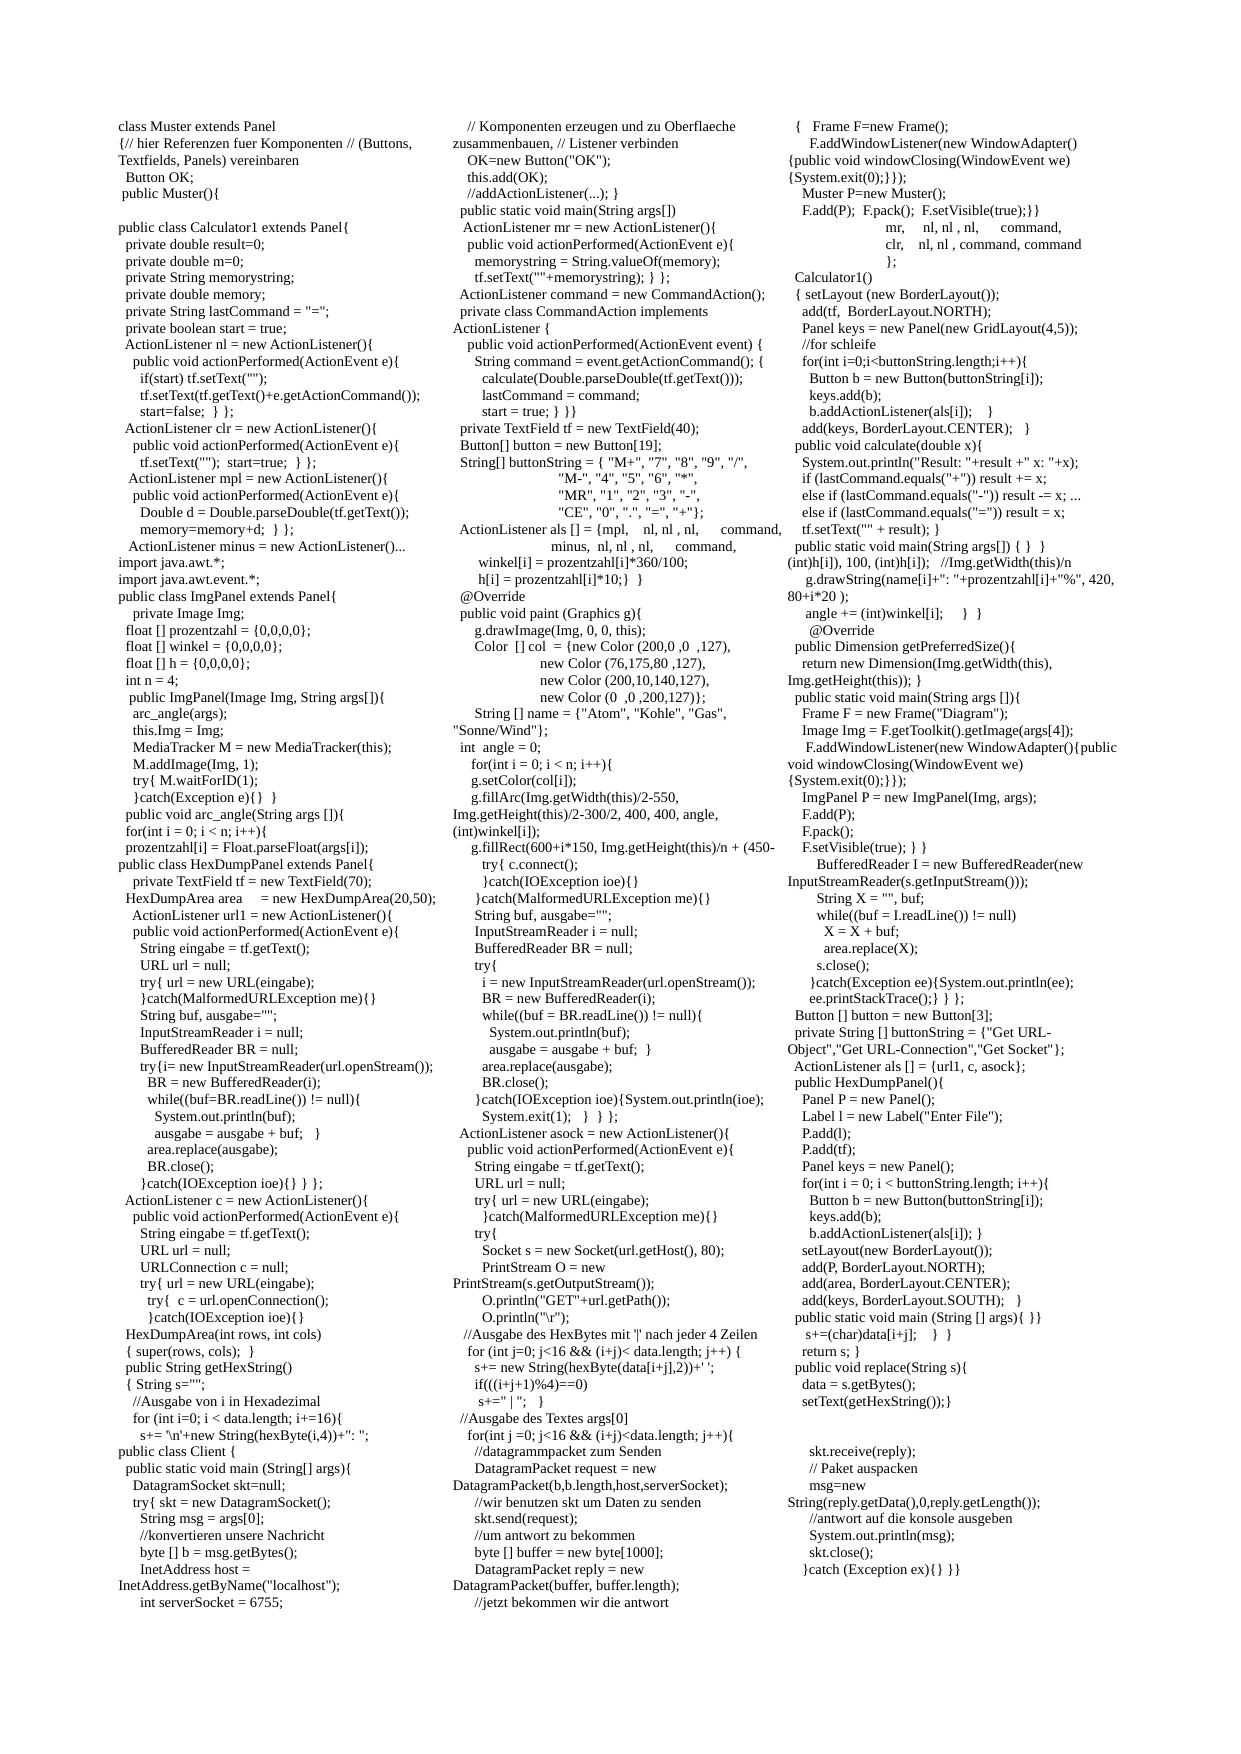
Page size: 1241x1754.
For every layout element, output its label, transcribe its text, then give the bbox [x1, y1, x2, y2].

text tf.setText(tf.getText()+e.getActionCommand()); [118, 386, 453, 403]
text while((buf = I.readLine()) != null) [787, 906, 1122, 923]
text public class Calculator1 extends Panel{ [118, 219, 453, 236]
text area.replace(X); [787, 940, 1122, 957]
text ActionListener mr = new ActionListener(){ [453, 219, 787, 236]
text ActionListener c = new ActionListener(){ [118, 1191, 453, 1208]
text float [] h = {0,0,0,0}; [118, 655, 453, 672]
text Color [] col = {new Color (200,0 ,0 ,127), [453, 638, 787, 655]
text setLayout(new BorderLayout()); [787, 1242, 1122, 1258]
text String buf, ausgabe=""; [118, 1007, 453, 1024]
text arc_angle(args); [118, 705, 453, 722]
text start = true; } }} [453, 403, 787, 420]
text for (int j=0; j<16 && (i+j)< data.length; j++) { [453, 1342, 787, 1359]
text P.add(tf); [787, 1141, 1122, 1158]
text BufferedReader I = new BufferedReader(new InputStreamReader(s.getInputStream())); [787, 856, 1122, 889]
text System.out.println("Result: "+result +" x: "+x); [787, 453, 1122, 470]
text public void actionPerformed(ActionEvent e){ [118, 923, 453, 940]
text String eingabe = tf.getText(); [118, 1225, 453, 1242]
text Socket s = new Socket(url.getHost(), 80); [453, 1242, 787, 1258]
text for (int i=0; i < data.length; i+=16){ [118, 1409, 453, 1426]
text private double m=0; [118, 252, 453, 269]
text msg=new String(reply.getData(),0,reply.getLength()); [787, 1477, 1122, 1510]
text for(int i = 0; i < buttonString.length; i++){ [787, 1175, 1122, 1191]
text private TextField tf = new TextField(40); [453, 420, 787, 437]
text Button OK; [118, 168, 453, 185]
text new Color (76,175,80 ,127), [453, 655, 787, 672]
text String eingabe = tf.getText(); [453, 1158, 787, 1175]
text }catch(IOException ioe){} [453, 873, 787, 889]
text String eingabe = tf.getText(); [118, 940, 453, 957]
text public void actionPerformed(ActionEvent e){ [118, 437, 453, 453]
text this.Img = Img; [118, 722, 453, 739]
text public class ImgPanel extends Panel{ [118, 588, 453, 604]
text "CE", "0", ".", "=", "+"}; [453, 504, 787, 521]
text s.close(); [787, 957, 1122, 973]
text }catch(MalformedURLException me){} [453, 1208, 787, 1225]
text public Muster(){ [118, 185, 453, 202]
text String buf, ausgabe=""; [453, 906, 787, 923]
text OK=new Button("OK"); [453, 152, 787, 168]
text X = X + buf; [787, 923, 1122, 940]
text skt.receive(reply); [787, 1443, 1122, 1460]
text s+=" | "; } [453, 1393, 787, 1409]
text F.add(P); F.pack(); F.setVisible(true);}} [787, 202, 1122, 219]
text ActionListener als [] = {url1, c, asock}; [787, 1057, 1122, 1074]
text public void actionPerformed(ActionEvent e){ [453, 236, 787, 252]
text try{ c = url.openConnection(); [118, 1292, 453, 1309]
text F.pack(); [787, 822, 1122, 839]
text g.drawImage(Img, 0, 0, this); [453, 621, 787, 638]
text //um antwort zu bekommen [453, 1527, 787, 1544]
text Panel P = new Panel(); [787, 1091, 1122, 1108]
text try{ url = new URL(eingabe); [118, 1275, 453, 1292]
text HexDumpArea(int rows, int cols) [118, 1326, 453, 1342]
text //Ausgabe von i in Hexadezimal [118, 1393, 453, 1409]
text byte [] b = msg.getBytes(); [118, 1544, 453, 1560]
text float [] winkel = {0,0,0,0}; [118, 638, 453, 655]
text public static void main (String[] args){ [118, 1460, 453, 1477]
text ActionListener clr = new ActionListener(){ [118, 420, 453, 437]
text skt.send(request); [453, 1510, 787, 1527]
text P.add(l); [787, 1124, 1122, 1141]
text try{ [453, 1225, 787, 1242]
text b.addActionListener(als[i]); } [787, 1225, 1122, 1242]
text start=false; } }; [118, 403, 453, 420]
text public class Client { [118, 1443, 453, 1460]
text String X = "", buf; [787, 889, 1122, 906]
text M.addImage(Img, 1); [118, 755, 453, 772]
text BufferedReader BR = null; [118, 1041, 453, 1057]
text public void paint (Graphics g){ [453, 604, 787, 621]
text try{ url = new URL(eingabe); [453, 1191, 787, 1208]
text "MR", "1", "2", "3", "-", [453, 487, 787, 504]
text MediaTracker M = new MediaTracker(this); [118, 739, 453, 755]
text F.addWindowListener(new WindowAdapter(){public void windowClosing(WindowEvent we){System.exit(0);}}); [787, 739, 1122, 789]
text ImgPanel P = new ImgPanel(Img, args); [787, 789, 1122, 806]
text private class CommandAction implements ActionListener { [453, 303, 787, 336]
text @Override [787, 621, 1122, 638]
text Panel keys = new Panel(new GridLayout(4,5)); [787, 319, 1122, 336]
text add(area, BorderLayout.CENTER); [787, 1275, 1122, 1292]
text O.println("GET"+url.getPath()); [453, 1292, 787, 1309]
text area.replace(ausgabe); [118, 1141, 453, 1158]
text //addActionListener(...); } [453, 185, 787, 202]
text System.out.println(buf); [118, 1108, 453, 1124]
text BR.close(); [118, 1158, 453, 1175]
text public static void main(String args[]) { } } [787, 537, 1122, 554]
text lastCommand = command; [453, 386, 787, 403]
text Button[] button = new Button[19]; [453, 437, 787, 453]
text public void actionPerformed(ActionEvent event) { [453, 336, 787, 353]
text }; [787, 252, 1122, 269]
text public HexDumpPanel(){ [787, 1074, 1122, 1091]
text private String memorystring; [118, 269, 453, 286]
text ausgabe = ausgabe + buf; } [453, 1041, 787, 1057]
text @Override [453, 588, 787, 604]
text URL url = null; [453, 1175, 787, 1191]
text i = new InputStreamReader(url.openStream()); [453, 973, 787, 990]
text if(((i+j+1)%4)==0) [453, 1376, 787, 1393]
text //konvertieren unsere Nachricht [118, 1527, 453, 1544]
text calculate(Double.parseDouble(tf.getText())); [453, 370, 787, 386]
text mr, nl, nl , nl, command, [787, 219, 1122, 236]
text // Komponenten erzeugen und zu Oberflaeche zusammenbauen, // Listener verbinden [453, 118, 787, 152]
text }catch(Exception e){} } [118, 789, 453, 806]
text byte [] buffer = new byte[1000]; [453, 1544, 787, 1560]
text private double memory; [118, 286, 453, 303]
text for(int i=0;i<buttonString.length;i++){ [787, 353, 1122, 370]
text else if (lastCommand.equals("=")) result = x; [787, 504, 1122, 521]
text Double d = Double.parseDouble(tf.getText()); [118, 504, 453, 521]
text {public void windowClosing(WindowEvent we){System.exit(0);}}); [787, 152, 1122, 185]
text }catch(IOException ioe){} [118, 1309, 453, 1326]
text PrintStream O = new PrintStream(s.getOutputStream()); [453, 1258, 787, 1292]
text try{ [453, 957, 787, 973]
text F.add(P); [787, 806, 1122, 822]
text try{ skt = new DatagramSocket(); [118, 1493, 453, 1510]
text ActionListener url1 = new ActionListener(){ [118, 906, 453, 923]
text private String lastCommand = "="; [118, 303, 453, 319]
text private TextField tf = new TextField(70); [118, 873, 453, 889]
text }catch (Exception ex){} }} [787, 1560, 1122, 1577]
text InputStreamReader i = null; [118, 1024, 453, 1041]
text setText(getHexString());} [787, 1393, 1122, 1409]
text String[] buttonString = { "M+", "7", "8", "9", "/", [453, 453, 787, 470]
text ActionListener minus = new ActionListener()... [118, 537, 453, 554]
text }catch(MalformedURLException me){} [118, 990, 453, 1007]
text Frame F = new Frame("Diagram"); [787, 705, 1122, 722]
text area.replace(ausgabe); [453, 1057, 787, 1074]
text HexDumpArea area = new HexDumpArea(20,50); [118, 889, 453, 906]
text InetAddress host = InetAddress.getByName("localhost"); [118, 1560, 453, 1594]
text try{ M.waitForID(1); [118, 772, 453, 789]
text else if (lastCommand.equals("-")) result -= x; ... [787, 487, 1122, 504]
text "M-", "4", "5", "6", "*", [453, 470, 787, 487]
text while((buf = BR.readLine()) != null){ [453, 1007, 787, 1024]
text //Ausgabe des HexBytes mit '|' nach jeder 4 Zeilen [453, 1326, 787, 1342]
text public void actionPerformed(ActionEvent e){ [118, 353, 453, 370]
text ActionListener asock = new ActionListener(){ [453, 1124, 787, 1141]
text if (lastCommand.equals("+")) result += x; [787, 470, 1122, 487]
text ActionListener mpl = new ActionListener(){ [118, 470, 453, 487]
text // Paket auspacken [787, 1460, 1122, 1477]
text //wir benutzen skt um Daten zu senden [453, 1493, 787, 1510]
text s+= '\n'+new String(hexByte(i,4))+": "; [118, 1426, 453, 1443]
text { String s=""; [118, 1376, 453, 1393]
text g.drawString(name[i]+": "+prozentzahl[i]+"%", 420, 80+i*20 ); [787, 571, 1122, 604]
text }catch(MalformedURLException me){} [453, 889, 787, 906]
text keys.add(b); [787, 1208, 1122, 1225]
text public class HexDumpPanel extends Panel{ [118, 856, 453, 873]
text g.fillArc(Img.getWidth(this)/2-550, Img.getHeight(this)/2-300/2, 400, 400, angle, (int)winkel[i]); [453, 789, 787, 839]
text DatagramSocket skt=null; [118, 1477, 453, 1493]
text }catch(IOException ioe){} } }; [118, 1175, 453, 1191]
text Image Img = F.getToolkit().getImage(args[4]); [787, 722, 1122, 739]
text F.setVisible(true); } } [787, 839, 1122, 856]
text add(tf, BorderLayout.NORTH); [787, 303, 1122, 319]
text BR = new BufferedReader(i); [118, 1074, 453, 1091]
text return s; } [787, 1342, 1122, 1359]
text g.fillRect(600+i*150, Img.getHeight(this)/n + (450- [453, 839, 787, 856]
text (int)h[i]), 100, (int)h[i]); //Img.getWidth(this)/n [787, 554, 1122, 571]
text DatagramPacket reply = new DatagramPacket(buffer, buffer.length); [453, 1560, 787, 1594]
text add(P, BorderLayout.NORTH); [787, 1258, 1122, 1275]
text {// hier Referenzen fuer Komponenten // (Buttons, Textfields, Panels) vereinbaren [118, 135, 453, 168]
text //Ausgabe des Textes args[0] [453, 1409, 787, 1426]
text String msg = args[0]; [118, 1510, 453, 1527]
text ee.printStackTrace();} } }; [787, 990, 1122, 1007]
text class Muster extends Panel [118, 118, 453, 135]
text ActionListener command = new CommandAction(); [453, 286, 787, 303]
text Muster P=new Muster(); [787, 185, 1122, 202]
text String [] name = {"Atom", "Kohle", "Gas", "Sonne/Wind"}; [453, 705, 787, 739]
text tf.setText(""+memorystring); } }; [453, 269, 787, 286]
text for(int j =0; j<16 && (i+j)<data.length; j++){ [453, 1426, 787, 1443]
text System.exit(1); } } }; [453, 1108, 787, 1124]
text public static void main (String [] args){ }} [787, 1309, 1122, 1326]
text //datagrammpacket zum Senden [453, 1443, 787, 1460]
text keys.add(b); [787, 386, 1122, 403]
text public Dimension getPreferredSize(){ [787, 638, 1122, 655]
text //for schleife [787, 336, 1122, 353]
text for(int i = 0; i < n; i++){ [118, 822, 453, 839]
text s+= new String(hexByte(data[i+j],2))+' '; [453, 1359, 787, 1376]
text Button b = new Button(buttonString[i]); [787, 1191, 1122, 1208]
text try{ c.connect(); [453, 856, 787, 873]
text BR = new BufferedReader(i); [453, 990, 787, 1007]
text this.add(OK); [453, 168, 787, 185]
text int angle = 0; [453, 739, 787, 755]
text //jetzt bekommen wir die antwort [453, 1594, 787, 1611]
text memory=memory+d; } }; [118, 521, 453, 537]
text add(keys, BorderLayout.SOUTH); } [787, 1292, 1122, 1309]
text minus, nl, nl , nl, command, [453, 537, 787, 554]
text Button [] button = new Button[3]; [787, 1007, 1122, 1024]
text g.setColor(col[i]); [453, 772, 787, 789]
text prozentzahl[i] = Float.parseFloat(args[i]); [118, 839, 453, 856]
text tf.setText(""); start=true; } }; [118, 453, 453, 470]
text URL url = null; [118, 1242, 453, 1258]
text private String [] buttonString = {"Get URL-Object","Get URL-Connection","Get Socket"}; [787, 1024, 1122, 1057]
text public void actionPerformed(ActionEvent e){ [118, 1208, 453, 1225]
text public String getHexString() [118, 1359, 453, 1376]
text skt.close(); [787, 1544, 1122, 1560]
text clr, nl, nl , command, command [787, 236, 1122, 252]
text public ImgPanel(Image Img, String args[]){ [118, 688, 453, 705]
text ActionListener nl = new ActionListener(){ [118, 336, 453, 353]
text ausgabe = ausgabe + buf; } [118, 1124, 453, 1141]
text import java.awt.event.*; [118, 571, 453, 588]
text ActionListener als [] = {mpl, nl, nl , nl, command, [453, 521, 787, 537]
text private double result=0; [118, 236, 453, 252]
text }catch(Exception ee){System.out.println(ee); [787, 973, 1122, 990]
text Calculator1() [787, 269, 1122, 286]
text for(int i = 0; i < n; i++){ [453, 755, 787, 772]
text float [] prozentzahl = {0,0,0,0}; [118, 621, 453, 638]
text if(start) tf.setText(""); [118, 370, 453, 386]
text memorystring = String.valueOf(memory); [453, 252, 787, 269]
text private Image Img; [118, 604, 453, 621]
text Panel keys = new Panel(); [787, 1158, 1122, 1175]
text DatagramPacket request = new DatagramPacket(b,b.length,host,serverSocket); [453, 1460, 787, 1493]
text private boolean start = true; [118, 319, 453, 336]
text public void arc_angle(String args []){ [118, 806, 453, 822]
text add(keys, BorderLayout.CENTER); } [787, 420, 1122, 437]
text tf.setText("" + result); } [787, 521, 1122, 537]
text public void replace(String s){ [787, 1359, 1122, 1376]
text s+=(char)data[i+j]; } } [787, 1326, 1122, 1342]
text public void actionPerformed(ActionEvent e){ [118, 487, 453, 504]
text public void actionPerformed(ActionEvent e){ [453, 1141, 787, 1158]
text new Color (200,10,140,127), [453, 672, 787, 688]
text String command = event.getActionCommand(); { [453, 353, 787, 370]
text while((buf=BR.readLine()) != null){ [118, 1091, 453, 1108]
text { super(rows, cols); } [118, 1342, 453, 1359]
text data = s.getBytes(); [787, 1376, 1122, 1393]
text BR.close(); [453, 1074, 787, 1091]
text winkel[i] = prozentzahl[i]*360/100; [453, 554, 787, 571]
text InputStreamReader i = null; [453, 923, 787, 940]
text URL url = null; [118, 957, 453, 973]
text int n = 4; [118, 672, 453, 688]
text public static void main(String args[]) [453, 202, 787, 219]
text //antwort auf die konsole ausgeben [787, 1510, 1122, 1527]
text O.println("\r"); [453, 1309, 787, 1326]
text try{ url = new URL(eingabe); [118, 973, 453, 990]
text { setLayout (new BorderLayout()); [787, 286, 1122, 303]
text System.out.println(msg); [787, 1527, 1122, 1544]
text h[i] = prozentzahl[i]*10;} } [453, 571, 787, 588]
text Button b = new Button(buttonString[i]); [787, 370, 1122, 386]
text angle += (int)winkel[i]; } } [787, 604, 1122, 621]
text Label l = new Label("Enter File"); [787, 1108, 1122, 1124]
text return new Dimension(Img.getWidth(this), Img.getHeight(this)); } [787, 655, 1122, 688]
text try{i= new InputStreamReader(url.openStream()); [118, 1057, 453, 1074]
text import java.awt.*; [118, 554, 453, 571]
text }catch(IOException ioe){System.out.println(ioe); [453, 1091, 787, 1108]
text b.addActionListener(als[i]); } [787, 403, 1122, 420]
text { Frame F=new Frame(); [787, 118, 1122, 135]
text URLConnection c = null; [118, 1258, 453, 1275]
text public void calculate(double x){ [787, 437, 1122, 453]
text int serverSocket = 6755; [118, 1594, 453, 1611]
text F.addWindowListener(new WindowAdapter() [787, 135, 1122, 152]
text System.out.println(buf); [453, 1024, 787, 1041]
text new Color (0 ,0 ,200,127)}; [453, 688, 787, 705]
text BufferedReader BR = null; [453, 940, 787, 957]
text public static void main(String args []){ [787, 688, 1122, 705]
